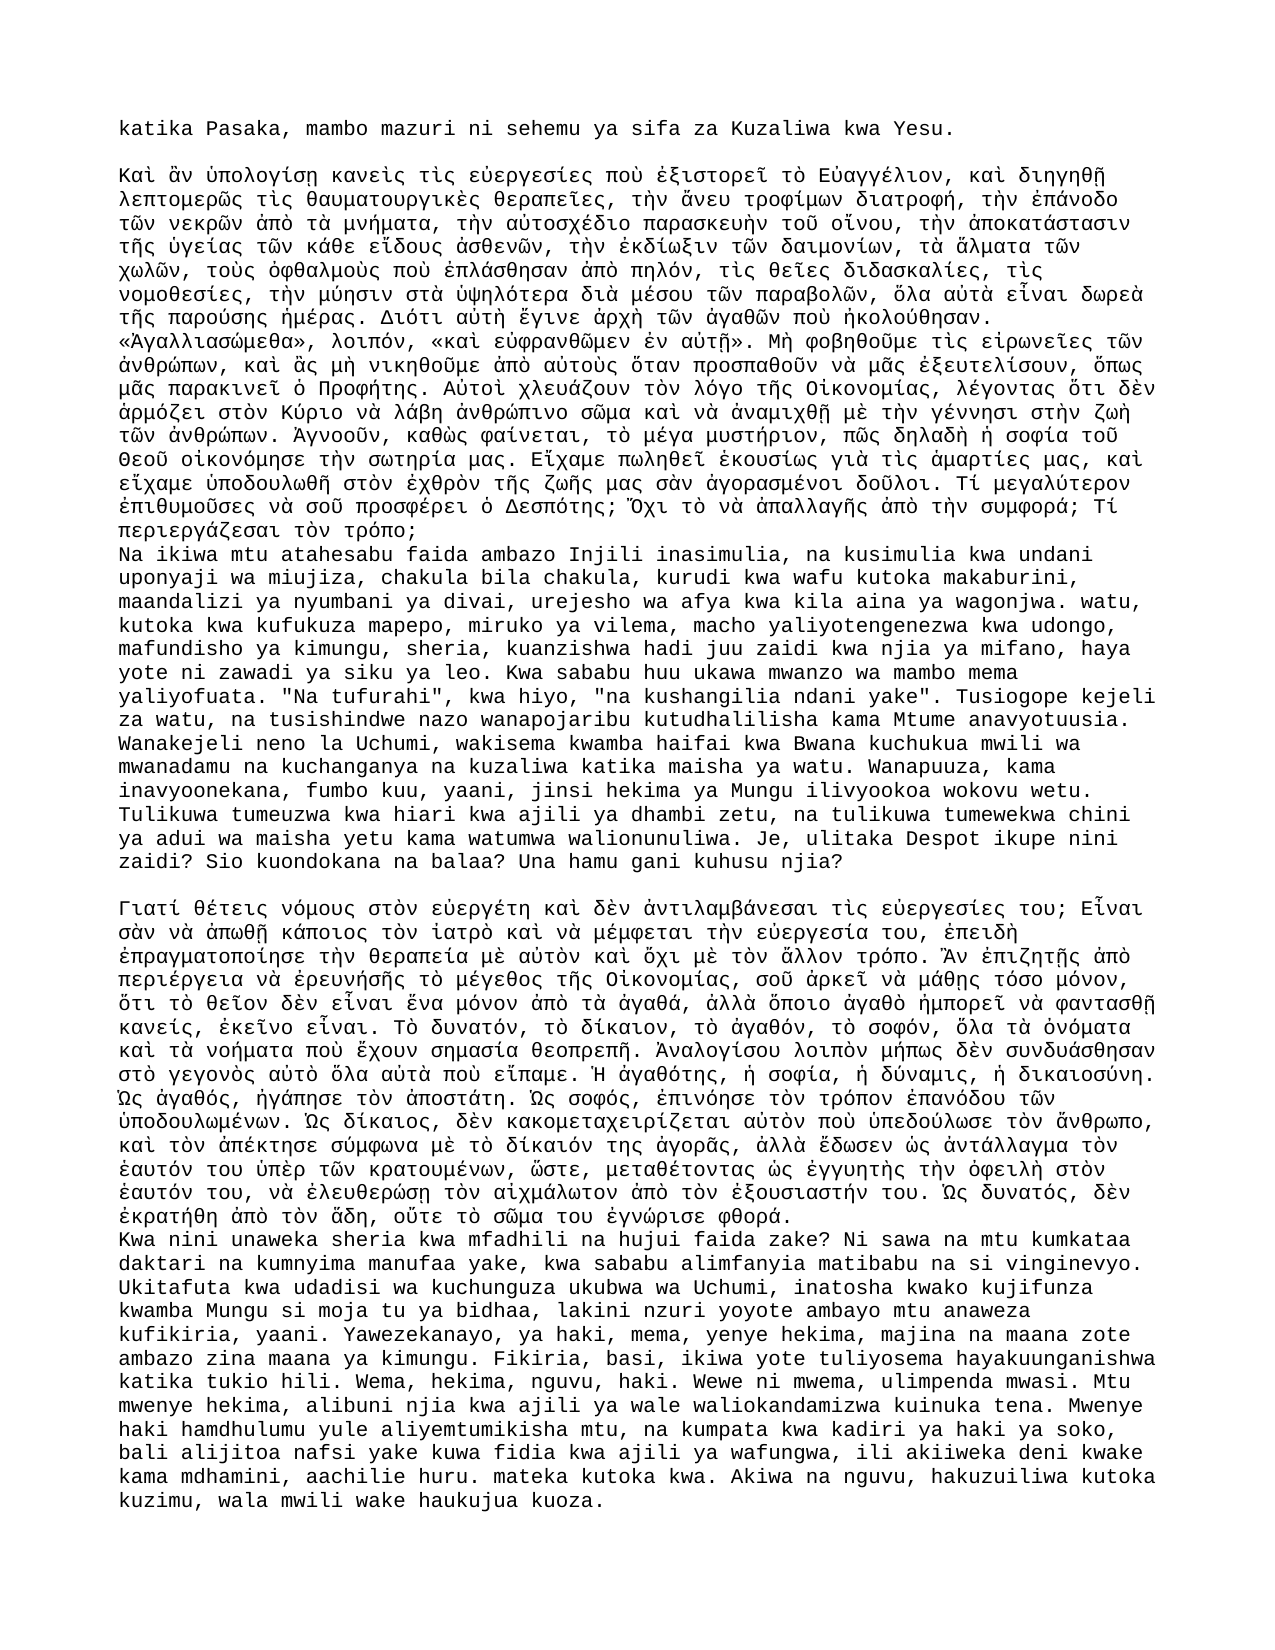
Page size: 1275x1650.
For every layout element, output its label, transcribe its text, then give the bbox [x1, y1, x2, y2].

text Καὶ ἂν ὑπολογίσῃ κανεὶς τὶς εὐεργεσίες ποὺ ἐξιστορεῖ τὸ Εὐαγγέλιον, καὶ διηγηθῇ λεπτομερῶς τὶς θαυματουργικὲς θεραπεῖες, τὴν ἄνευ τροφίμων διατροφή, τὴν ἐπάνοδο τῶν νεκρῶν ἀπὸ τὰ μνήματα, τὴν αὐτοσχέδιο παρασκευὴν τοῦ οἴνου, τὴν ἀποκατάστασιν τῆς ὑγείας τῶν κάθε εἴδους ἀσθενῶν, τὴν ἐκδίωξιν τῶν δαιμονίων, τὰ ἅλματα τῶν χωλῶν, τοὺς ὀφθαλμοὺς ποὺ ἐπλάσθησαν ἀπὸ πηλόν, τὶς θεῖες διδασκαλίες, τὶς νομοθεσίες, τὴν μύησιν στὰ ὑψηλότερα διὰ μέσου τῶν παραβολῶν, ὅλα αὐτὰ εἶναι δωρεὰ τῆς παρούσης ἡμέρας. Διότι αὐτὴ ἔγινε ἀρχὴ τῶν ἀγαθῶν ποὺ ἠκολούθησαν. «Ἀγαλλιασώμεθα», λοιπόν, «καὶ εὐφρανθῶμεν ἐν αὐτῇ». Μὴ φοβηθοῦμε τὶς εἰρωνεῖες τῶν ἀνθρώπων, καὶ ἂς μὴ νικηθοῦμε ἀπὸ αὐτοὺς ὅταν προσπαθοῦν νὰ μᾶς ἐξευτελίσουν, ὅπως μᾶς παρακινεῖ ὁ Προφήτης. Αὐτοὶ χλευάζουν τὸν λόγο τῆς Οἰκονομίας, λέγοντας ὅτι δὲν ἁρμόζει στὸν Κύριο νὰ λάβη ἀνθρώπινο σῶμα καὶ νὰ ἀναμιχθῇ μὲ τὴν γέννησι στὴν ζωὴ τῶν ἀνθρώπων. Ἀγνοοῦν, καθὼς φαίνεται, τὸ μέγα μυστήριον, πῶς δηλαδὴ ἡ σοφία τοῦ Θεοῦ οἰκονόμησε τὴν σωτηρία μας. Εἴχαμε πωληθεῖ ἑκουσίως γιὰ τὶς ἁμαρτίες μας, καὶ εἴχαμε ὑποδουλωθῆ στὸν ἐχθρὸν τῆς ζωῆς μας σὰν ἀγορασμένοι δοῦλοι. Τί μεγαλύτερον ἐπιθυμοῦσες νὰ σοῦ προσφέρει ὁ Δεσπότης; Ὄχι τὸ νὰ ἀπαλλαγῆς ἀπὸ τὴν συμφορά; Τί περιεργάζεσαι τὸν τρόπο; [118, 165, 1157, 544]
text katika Pasaka, mambo mazuri ni sehemu ya sifa za Kuzaliwa kwa Yesu. [118, 118, 1157, 142]
text Kwa nini unaweka sheria kwa mfadhili na hujui faida zake? Ni sawa na mtu kumkataa daktari na kumnyima manufaa yake, kwa sababu alimfanyia matibabu na si vinginevyo. Ukitafuta kwa udadisi wa kuchunguza ukubwa wa Uchumi, inatosha kwako kujifunza kwamba Mungu si moja tu ya bidhaa, lakini nzuri yoyote ambayo mtu anaweza kufikiria, yaani. Yawezekanayo, ya haki, mema, yenye hekima, majina na maana zote ambazo zina maana ya kimungu. Fikiria, basi, ikiwa yote tuliyosema hayakuunganishwa katika tukio hili. Wema, hekima, nguvu, haki. Wewe ni mwema, ulimpenda mwasi. Mtu mwenye hekima, alibuni njia kwa ajili ya wale waliokandamizwa kuinuka tena. Mwenye haki hamdhulumu yule aliyemtumikisha mtu, na kumpata kwa kadiri ya haki ya soko, bali alijitoa nafsi yake kuwa fidia kwa ajili ya wafungwa, ili akiiweka deni kwake kama mdhamini, aachilie huru. mateka kutoka kwa. Akiwa na nguvu, hakuzuiliwa kutoka kuzimu, wala mwili wake haukujua kuoza. [118, 1229, 1157, 1513]
text Na ikiwa mtu atahesabu faida ambazo Injili inasimulia, na kusimulia kwa undani uponyaji wa miujiza, chakula bila chakula, kurudi kwa wafu kutoka makaburini, maandalizi ya nyumbani ya divai, urejesho wa afya kwa kila aina ya wagonjwa. watu, kutoka kwa kufukuza mapepo, miruko ya vilema, macho yaliyotengenezwa kwa udongo, mafundisho ya kimungu, sheria, kuanzishwa hadi juu zaidi kwa njia ya mifano, haya yote ni zawadi ya siku ya leo. Kwa sababu huu ukawa mwanzo wa mambo mema yaliyofuata. "Na tufurahi", kwa hiyo, "na kushangilia ndani yake". Tusiogope kejeli za watu, na tusishindwe nazo wanapojaribu kutudhalilisha kama Mtume anavyotuusia. Wanakejeli neno la Uchumi, wakisema kwamba haifai kwa Bwana kuchukua mwili wa mwanadamu na kuchanganya na kuzaliwa katika maisha ya watu. Wanapuuza, kama inavyoonekana, fumbo kuu, yaani, jinsi hekima ya Mungu ilivyookoa wokovu wetu. Tulikuwa tumeuzwa kwa hiari kwa ajili ya dhambi zetu, na tulikuwa tumewekwa chini ya adui wa maisha yetu kama watumwa walionunuliwa. Je, ulitaka Despot ikupe nini zaidi? Sio kuondokana na balaa? Una hamu gani kuhusu njia? [118, 544, 1157, 875]
text Γιατί θέτεις νόμους στὸν εὐεργέτη καὶ δὲν ἀντιλαμβάνεσαι τὶς εὐεργεσίες του; Εἶναι σὰν νὰ ἀπωθῇ κάποιος τὸν ἰατρὸ καὶ νὰ μέμφεται τὴν εὐεργεσία του, ἐπειδὴ ἐπραγματοποίησε τὴν θεραπεία μὲ αὐτὸν καὶ ὄχι μὲ τὸν ἄλλον τρόπο. Ἂν ἐπιζητῇς ἀπὸ περιέργεια νὰ ἐρευνήσῆς τὸ μέγεθος τῆς Οἰκονομίας, σοῦ ἀρκεῖ νὰ μάθῃς τόσο μόνον, ὅτι τὸ θεῖον δὲν εἶναι ἕνα μόνον ἀπὸ τὰ ἀγαθά, ἀλλὰ ὅποιο ἀγαθὸ ἠμπορεῖ νὰ φαντασθῇ κανείς, ἐκεῖνο εἶναι. Τὸ δυνατόν, τὸ δίκαιον, τὸ ἀγαθόν, τὸ σοφόν, ὅλα τὰ ὀνόματα καὶ τὰ νοήματα ποὺ ἔχουν σημασία θεοπρεπῆ. Ἀναλογίσου λοιπὸν μήπως δὲν συνδυάσθησαν στὸ γεγονὸς αὐτὸ ὅλα αὐτὰ ποὺ εἴπαμε. Ἡ ἀγαθότης, ἡ σοφία, ἡ δύναμις, ἡ δικαιοσύνη. Ὡς ἀγαθός, ἠγάπησε τὸν ἀποστάτη. Ὡς σοφός, ἐπινόησε τὸν τρόπον ἐπανόδου τῶν ὑποδουλωμένων. Ὡς δίκαιος, δὲν κακομεταχειρίζεται αὐτὸν ποὺ ὑπεδούλωσε τὸν ἄνθρωπο, καὶ τὸν ἀπέκτησε σύμφωνα μὲ τὸ δίκαιόν της ἀγορᾶς, ἀλλὰ ἔδωσεν ὡς ἀντάλλαγμα τὸν ἑαυτόν του ὑπὲρ τῶν κρατουμένων, ὥστε, μεταθέτοντας ὡς ἐγγυητὴς τὴν ὀφειλὴ στὸν ἑαυτόν του, νὰ ἐλευθερώσῃ τὸν αἰχμάλωτον ἀπὸ τὸν ἐξουσιαστήν του. Ὡς δυνατός, δὲν ἐκρατήθη ἀπὸ τὸν ἅδη, οὔτε τὸ σῶμα του ἐγνώρισε φθορά. [118, 898, 1157, 1229]
